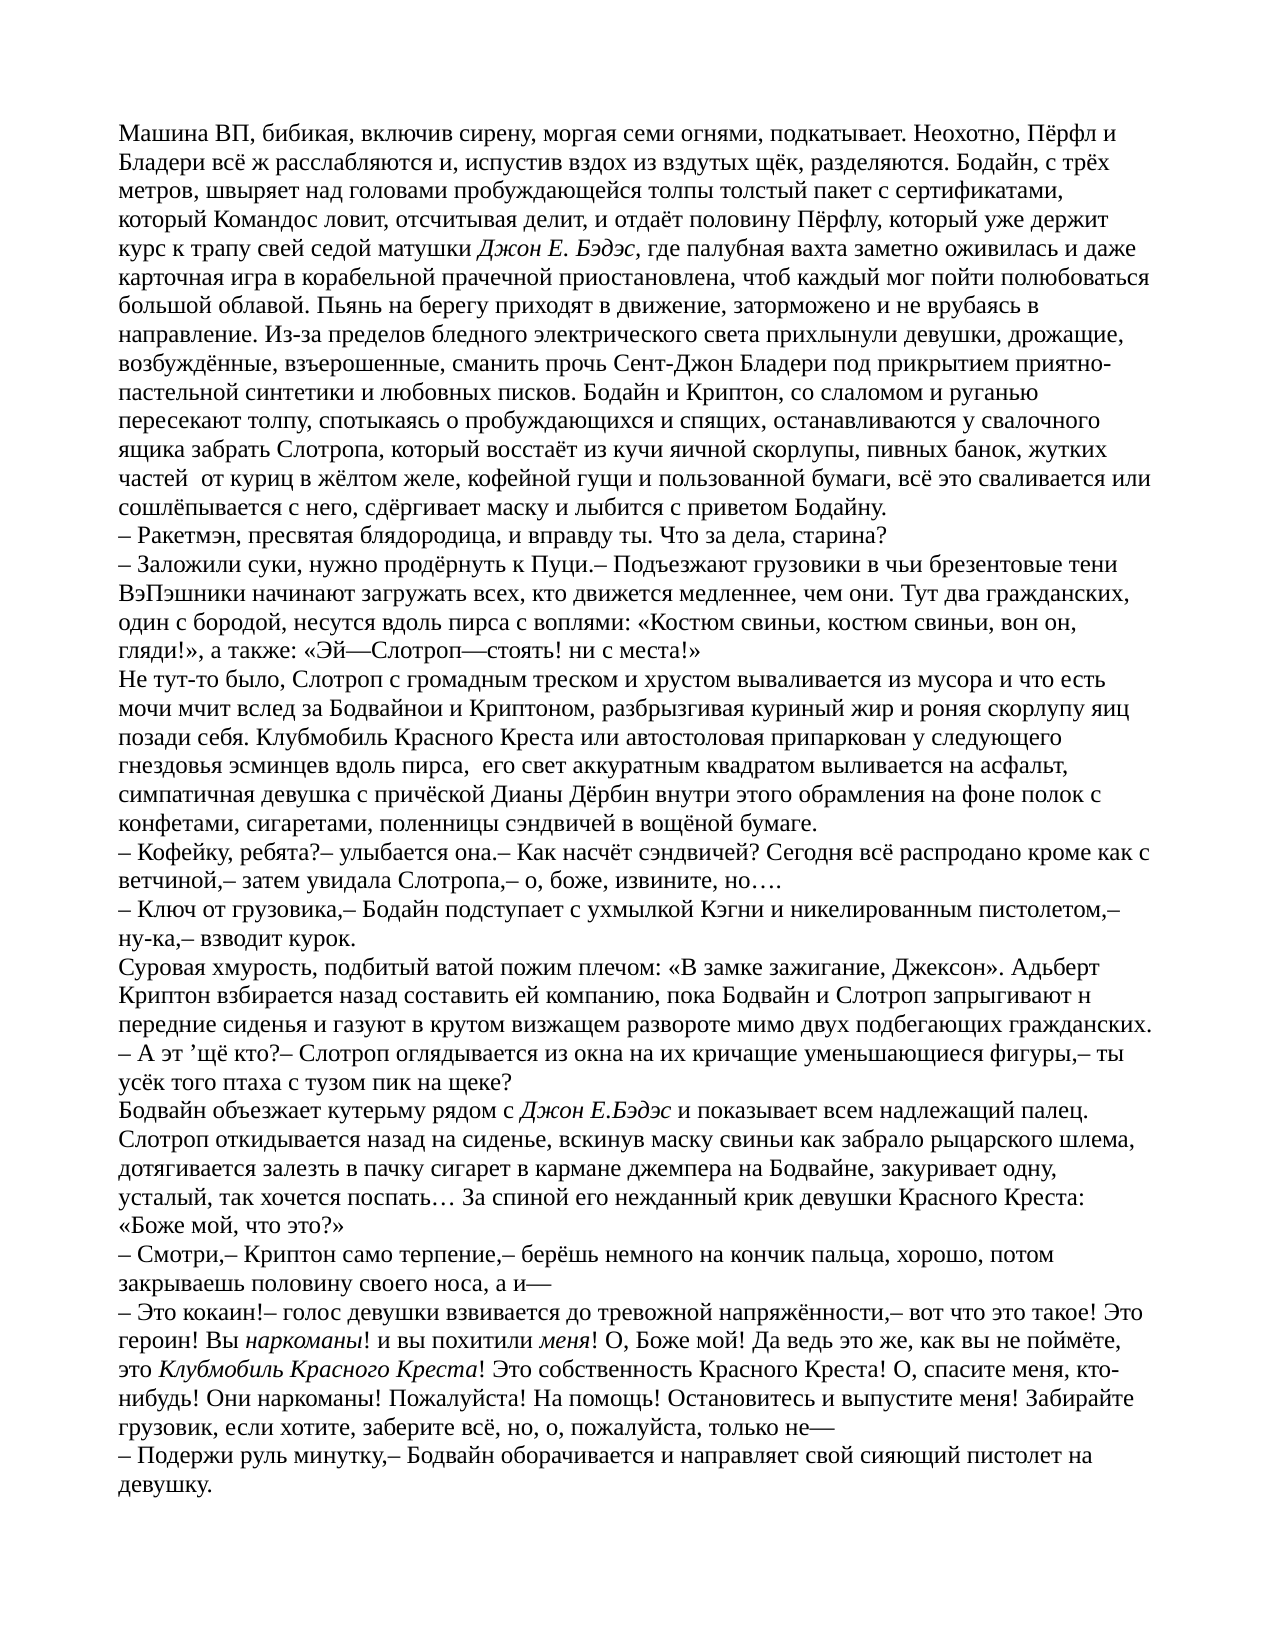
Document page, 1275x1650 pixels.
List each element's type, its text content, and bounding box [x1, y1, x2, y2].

text Бодвайн объезжает кутерьму рядом с Джон Е.Бэдэс и показывает всем надлежащий палец. Слотроп откидывается назад на сиденье, вскинув маску свиньи как забрало рыцарского шлема, дотягивается залезть в пачку сигарет в кармане джемпера на Бодвайне, закуривает одну, усталый, так хочется поспать… За спиной его нежданный крик девушки Красного Креста: «Боже мой, что это?» [118, 1096, 1157, 1239]
text – Ракетмэн, пресвятая блядородица, и вправду ты. Что за дела, старина? [118, 521, 1157, 549]
text Машина ВП, бибикая, включив сирену, моргая семи огнями, подкатывает. Неохотно, Пёрфл и Бладери всё ж расслабляются и, испустив вздох из вздутых щёк, разделяются. Бодайн, с трёх метров, швыряет над головами пробуждающейся толпы толстый пакет с сертификатами, который Командос ловит, отсчитывая делит, и отдаёт половину Пёрфлу, который уже держит курс к трапу свей седой матушки Джон Е. Бэдэс, где палубная вахта заметно оживилась и даже карточная игра в корабельной прачечной приостановлена, чтоб каждый мог пойти полюбоваться большой облавой. Пьянь на берегу приходят в движение, заторможено и не врубаясь в направление. Из-за пределов бледного электрического света прихлынули девушки, дрожащие, возбуждённые, взъерошенные, сманить прочь Сент-Джон Бладери под прикрытием приятно-пастельной синтетики и любовных писков. Бодайн и Криптон, со слаломом и руганью пересекают толпу, спотыкаясь о пробуждающихся и спящих, останавливаются у свалочного ящика забрать Слотропа, который восстаёт из кучи яичной скорлупы, пивных банок, жутких частей от куриц в жёлтом желе, кофейной гущи и пользованной бумаги, всё это сваливается или сошлёпывается с него, сдёргивает маску и лыбится с приветом Бодайну. [118, 118, 1157, 521]
text – Заложили суки, нужно продёрнуть к Пуци.– Подъезжают грузовики в чьи брезентовые тени ВэПэшники начинают загружать всех, кто движется медленнее, чем они. Тут два гражданских, один с бородой, несутся вдоль пирса с воплями: «Костюм свиньи, костюм свиньи, вон он, гляди!», а также: «Эй—Слотроп—стоять! ни с места!» [118, 549, 1157, 664]
text – Это кокаин!– голос девушки взвивается до тревожной напряжённости,– вот что это такое! Это героин! Вы наркоманы! и вы похитили меня! О, Боже мой! Да ведь это же, как вы не поймёте, это Клубмобиль Красного Креста! Это собственность Красного Креста! О, спасите меня, кто-нибудь! Они наркоманы! Пожалуйста! На помощь! Остановитесь и выпустите меня! Забирайте грузовик, если хотите, заберите всё, но, о, пожалуйста, только не— [118, 1297, 1157, 1441]
text – Ключ от грузовика,– Бодайн подступает с ухмылкой Кэгни и никелированным пистолетом,– ну-ка,– взводит курок. [118, 894, 1157, 952]
text – Кофейку, ребята?– улыбается она.– Как насчёт сэндвичей? Сегодня всё распродано кроме как с ветчиной,– затем увидала Слотропа,– о, боже, извините, но…. [118, 837, 1157, 894]
text Не тут-то было, Слотроп с громадным треском и хрустом вываливается из мусора и что есть мочи мчит вслед за Бодвайнои и Криптоном, разбрызгивая куриный жир и роняя скорлупу яиц позади себя. Клубмобиль Красного Креста или автостоловая припаркован у следующего гнездовья эсминцев вдоль пирса, его свет аккуратным квадратом выливается на асфальт, симпатичная девушка с причёской Дианы Дёрбин внутри этого обрамления на фоне полок с конфетами, сигаретами, поленницы сэндвичей в вощёной бумаге. [118, 664, 1157, 837]
text – А эт ’щё кто?– Слотроп оглядывается из окна на их кричащие уменьшающиеся фигуры,– ты усёк того птаха с тузом пик на щеке? [118, 1038, 1157, 1096]
text – Подержи руль минутку,– Бодвайн оборачивается и направляет свой сияющий пистолет на девушку. [118, 1441, 1157, 1498]
text – Смотри,– Криптон само терпение,– берёшь немного на кончик пальца, хорошо, потом закрываешь половину своего носа, а и— [118, 1239, 1157, 1297]
text Суровая хмурость, подбитый ватой пожим плечом: «В замке зажигание, Джексон». Адьберт Криптон взбирается назад составить ей компанию, пока Бодвайн и Слотроп запрыгивают н передние сиденья и газуют в крутом визжащем развороте мимо двух подбегающих гражданских. [118, 952, 1157, 1038]
